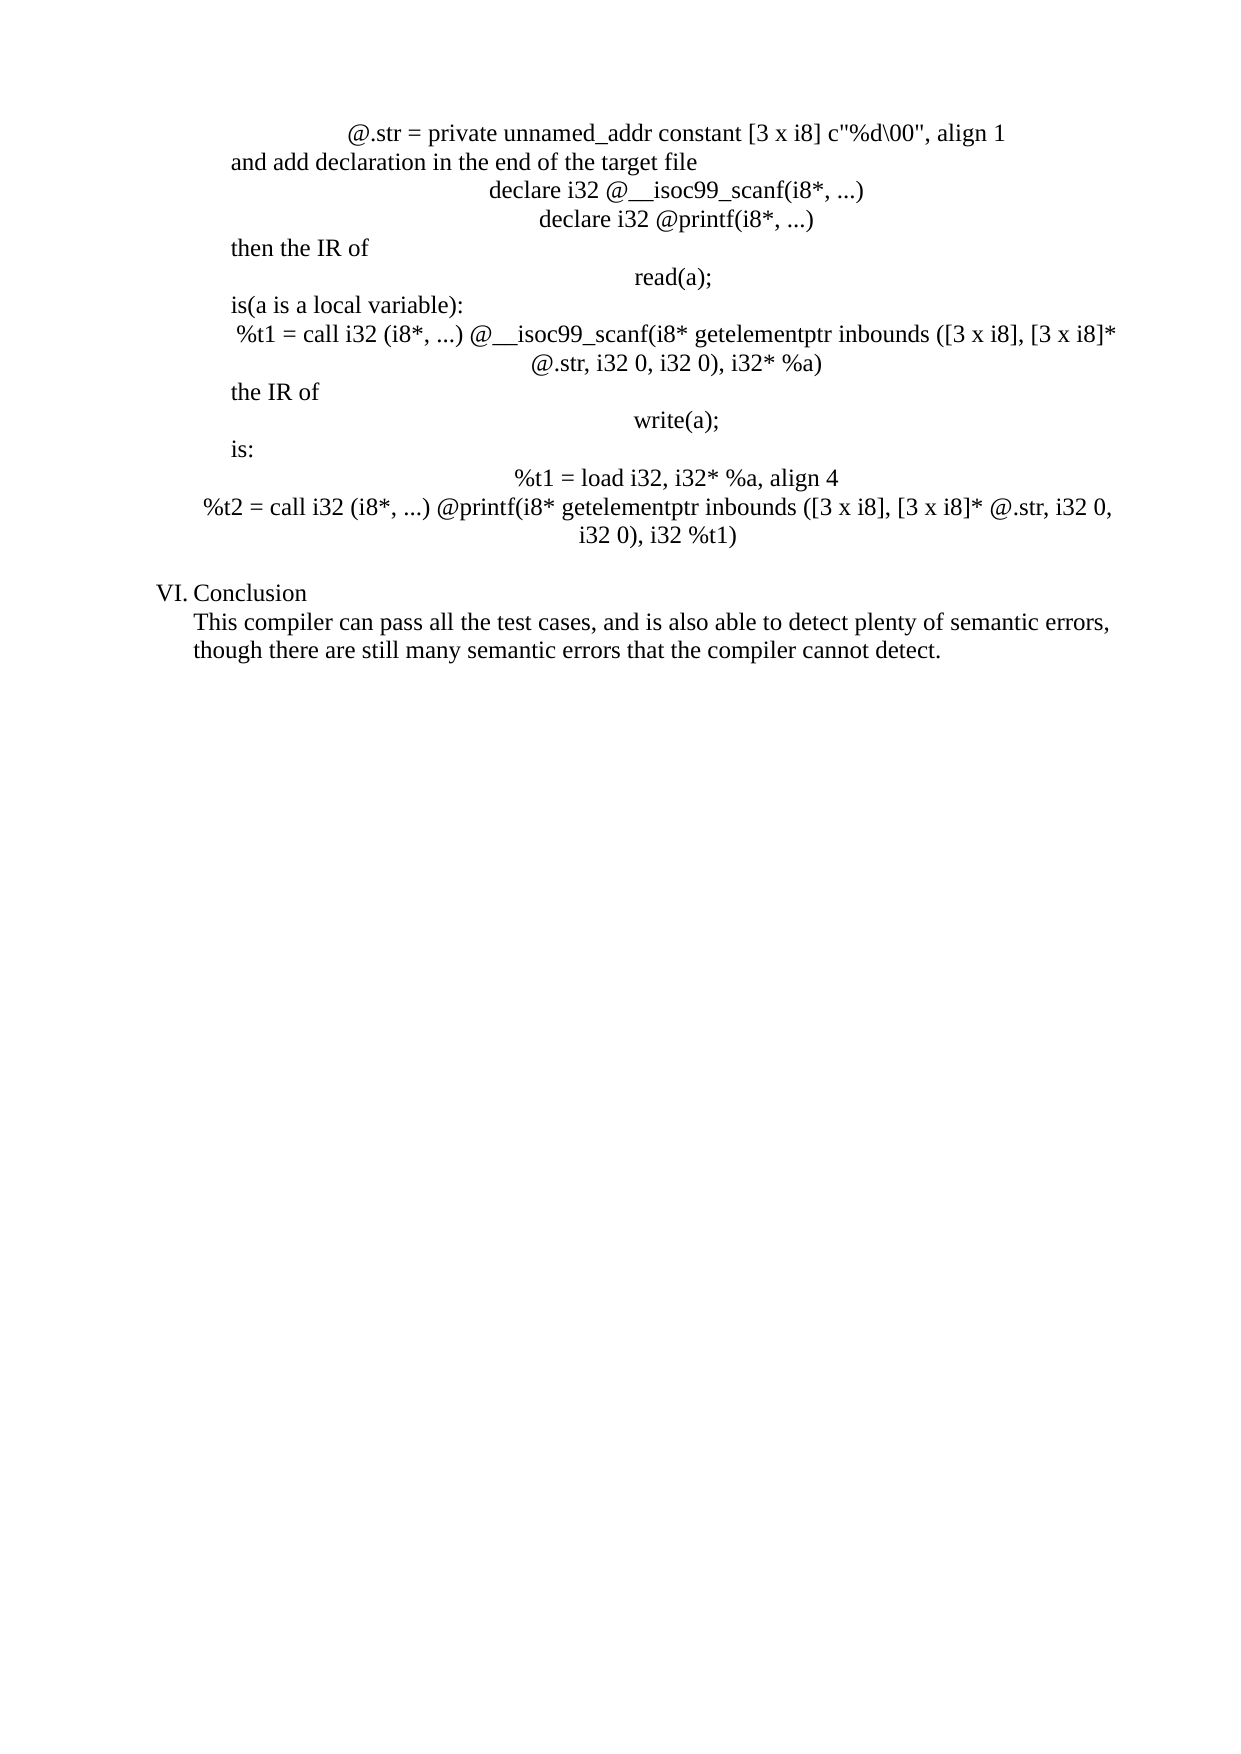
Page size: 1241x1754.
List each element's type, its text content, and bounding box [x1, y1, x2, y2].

list is(a is a local variable): [193, 291, 1122, 319]
list %t1 = load i32, i32* %a, align 4 [193, 463, 1122, 492]
list read(a); [193, 262, 1122, 291]
list Conclusion [156, 578, 1122, 607]
list declare i32 @__isoc99_scanf(i8*, ...) [193, 176, 1122, 204]
list and add declaration in the end of the target file [193, 147, 1122, 176]
list %t2 = call i32 (i8*, ...) @printf(i8* getelementptr inbounds ([3 x i8], [3 x i8]* @.str, i32 0, i32 0), i32 %t1) [156, 492, 1122, 549]
list write(a); [193, 406, 1122, 434]
list then the IR of [193, 233, 1122, 262]
list the IR of [193, 377, 1122, 406]
list @.str = private unnamed_addr constant [3 x i8] c"%d\00", align 1 [193, 118, 1122, 147]
list %t1 = call i32 (i8*, ...) @__isoc99_scanf(i8* getelementptr inbounds ([3 x i8], [3 x i8]* @.str, i32 0, i32 0), i32* %a) [193, 319, 1122, 377]
list declare i32 @printf(i8*, ...) [193, 204, 1122, 233]
list This compiler can pass all the test cases, and is also able to detect plenty of semantic errors, though there are still many semantic errors that the compiler cannot detect. [156, 607, 1122, 664]
list is: [193, 434, 1122, 463]
